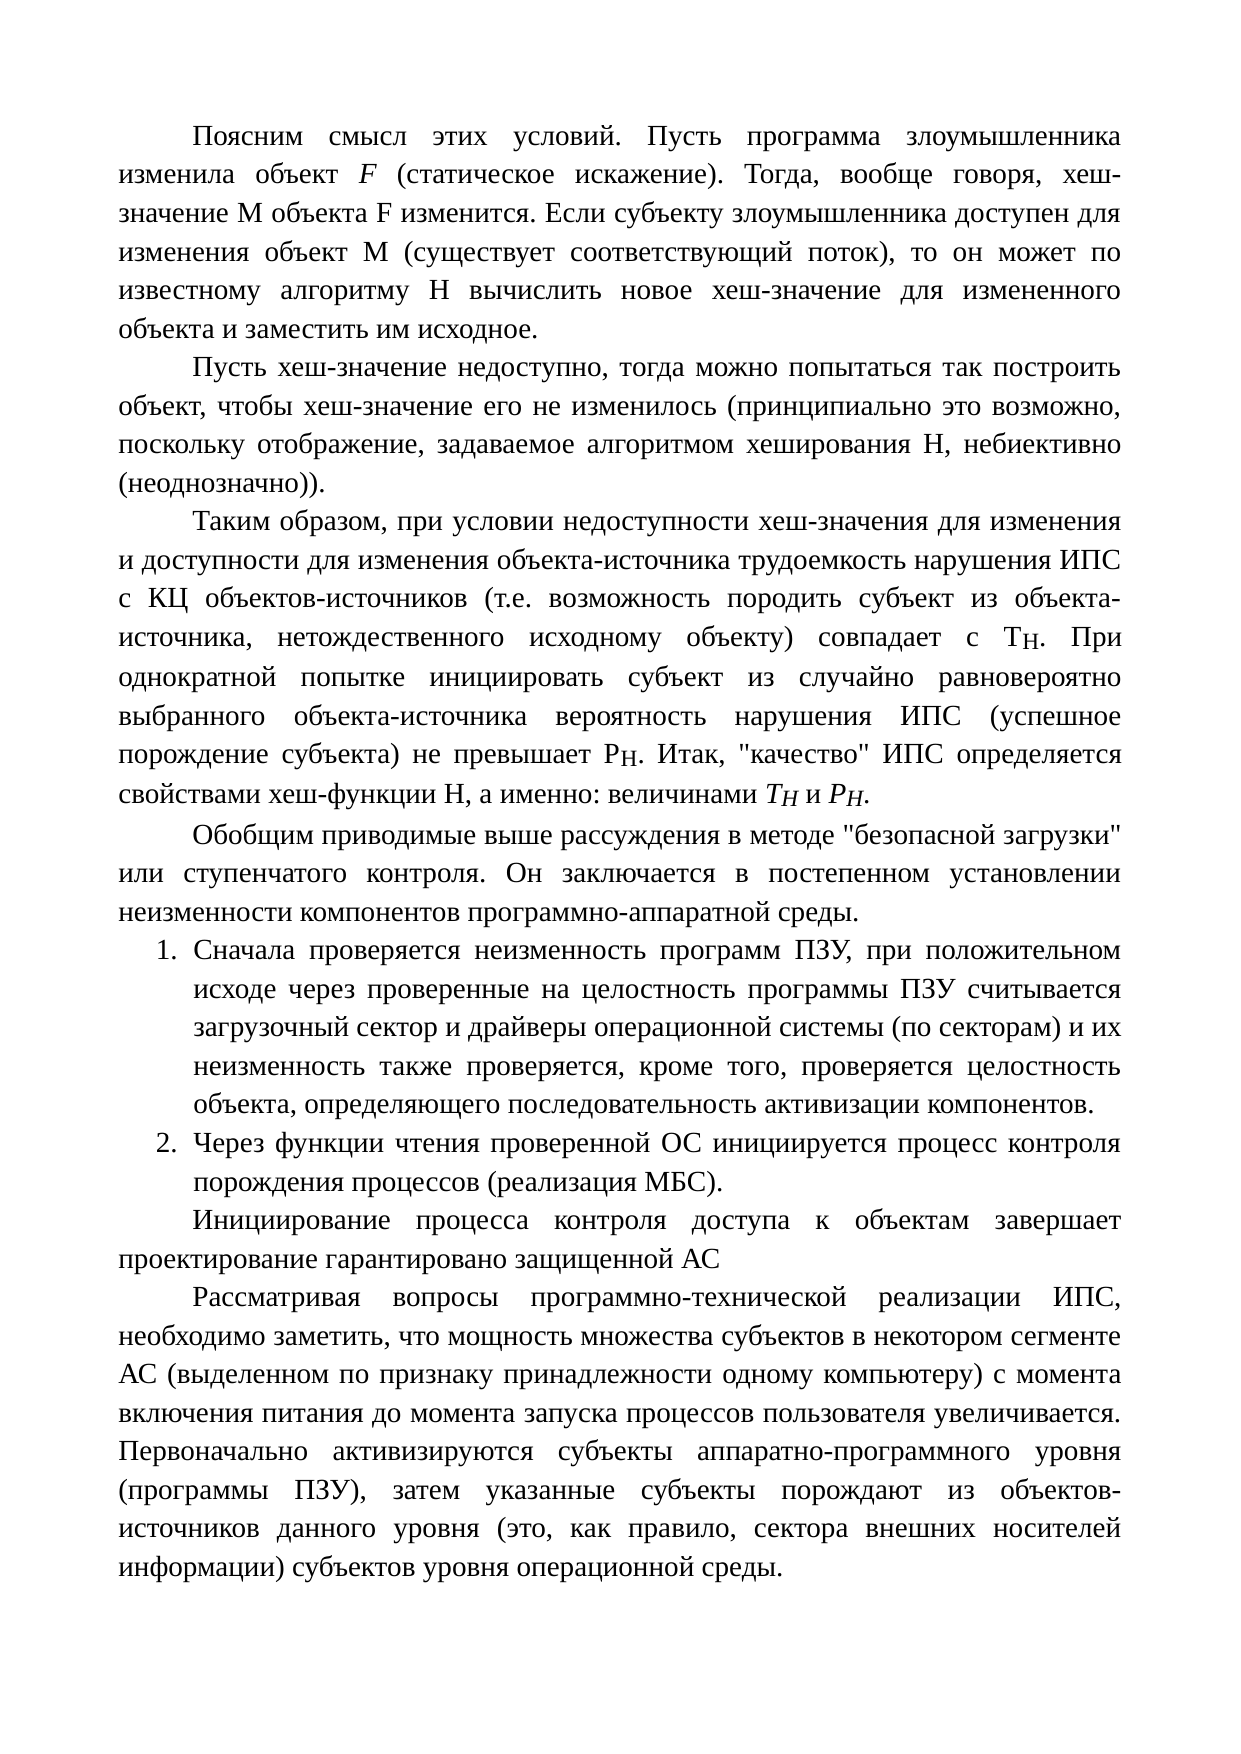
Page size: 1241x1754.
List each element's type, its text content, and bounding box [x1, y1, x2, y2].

text Обобщим приводимые выше рассуждения в методе "безопасной загрузки" или ступенчатого контроля. Он заключается в постепенном установлении неизменности компонентов программно-аппаратной среды. [118, 817, 1122, 927]
list Сначала проверяется неизменность программ ПЗУ, при положительном исходе через проверенные на целостность программы ПЗУ считывается загрузочный сектор и драйверы операционной системы (по секторам) и их неизменность также проверяется, кроме того, проверяется целостность объекта, определяющего последовательность активизации компонентов. [156, 932, 1122, 1120]
text Рассматривая вопросы программно-технической реализации ИПС, необходимо заметить, что мощность множества субъектов в некотором сегменте АС (выделенном по признаку принадлежности одному компьютеру) с момента включения питания до момента запуска процессов пользователя увеличивается. Первоначально активизируются субъекты аппаратно-программного уровня (программы ПЗУ), затем указанные субъекты порождают из объектов-источников данного уровня (это, как правило, сектора внешних носителей информации) субъектов уровня операционной среды. [118, 1279, 1122, 1583]
list Через функции чтения проверенной ОС инициируется процесс контроля порождения процессов (реализация МБС). [156, 1125, 1122, 1197]
text Инициирование процесса контроля доступа к объектам завершает проектирование гарантировано защищенной АС [118, 1202, 1122, 1274]
text Таким образом, при условии недоступности хеш-значения для изменения и доступности для изменения объекта-источника трудоемкость нарушения ИПС с КЦ объектов-источников (т.е. возможность породить субъект из объекта-источника, нетождественного исходному объекту) совпадает с TH. При однократной попытке инициировать субъект из случайно равновероятно выбранного объекта-источника вероятность нарушения ИПС (успешное порождение субъекта) не превышает PH. Итак, "качество" ИПС определяется свойствами хеш-функции H, а именно: величинами TH и PH. [118, 503, 1122, 812]
text Пусть хеш-значение недоступно, тогда можно попытаться так построить объект, чтобы хеш-значение его не изменилось (принципиально это возможно, поскольку отображение, задаваемое алгоритмом хеширования H, небиективно (неоднозначно)). [118, 349, 1122, 498]
text Поясним смысл этих условий. Пусть программа злоумышленника изменила объект F (статическое искажение). Тогда, вообще говоря, хеш-значение M объекта F изменится. Если субъекту злоумышленника доступен для изменения объект M (существует соответствующий поток), то он может по известному алгоритму H вычислить новое хеш-значение для измененного объекта и заместить им исходное. [118, 118, 1122, 344]
